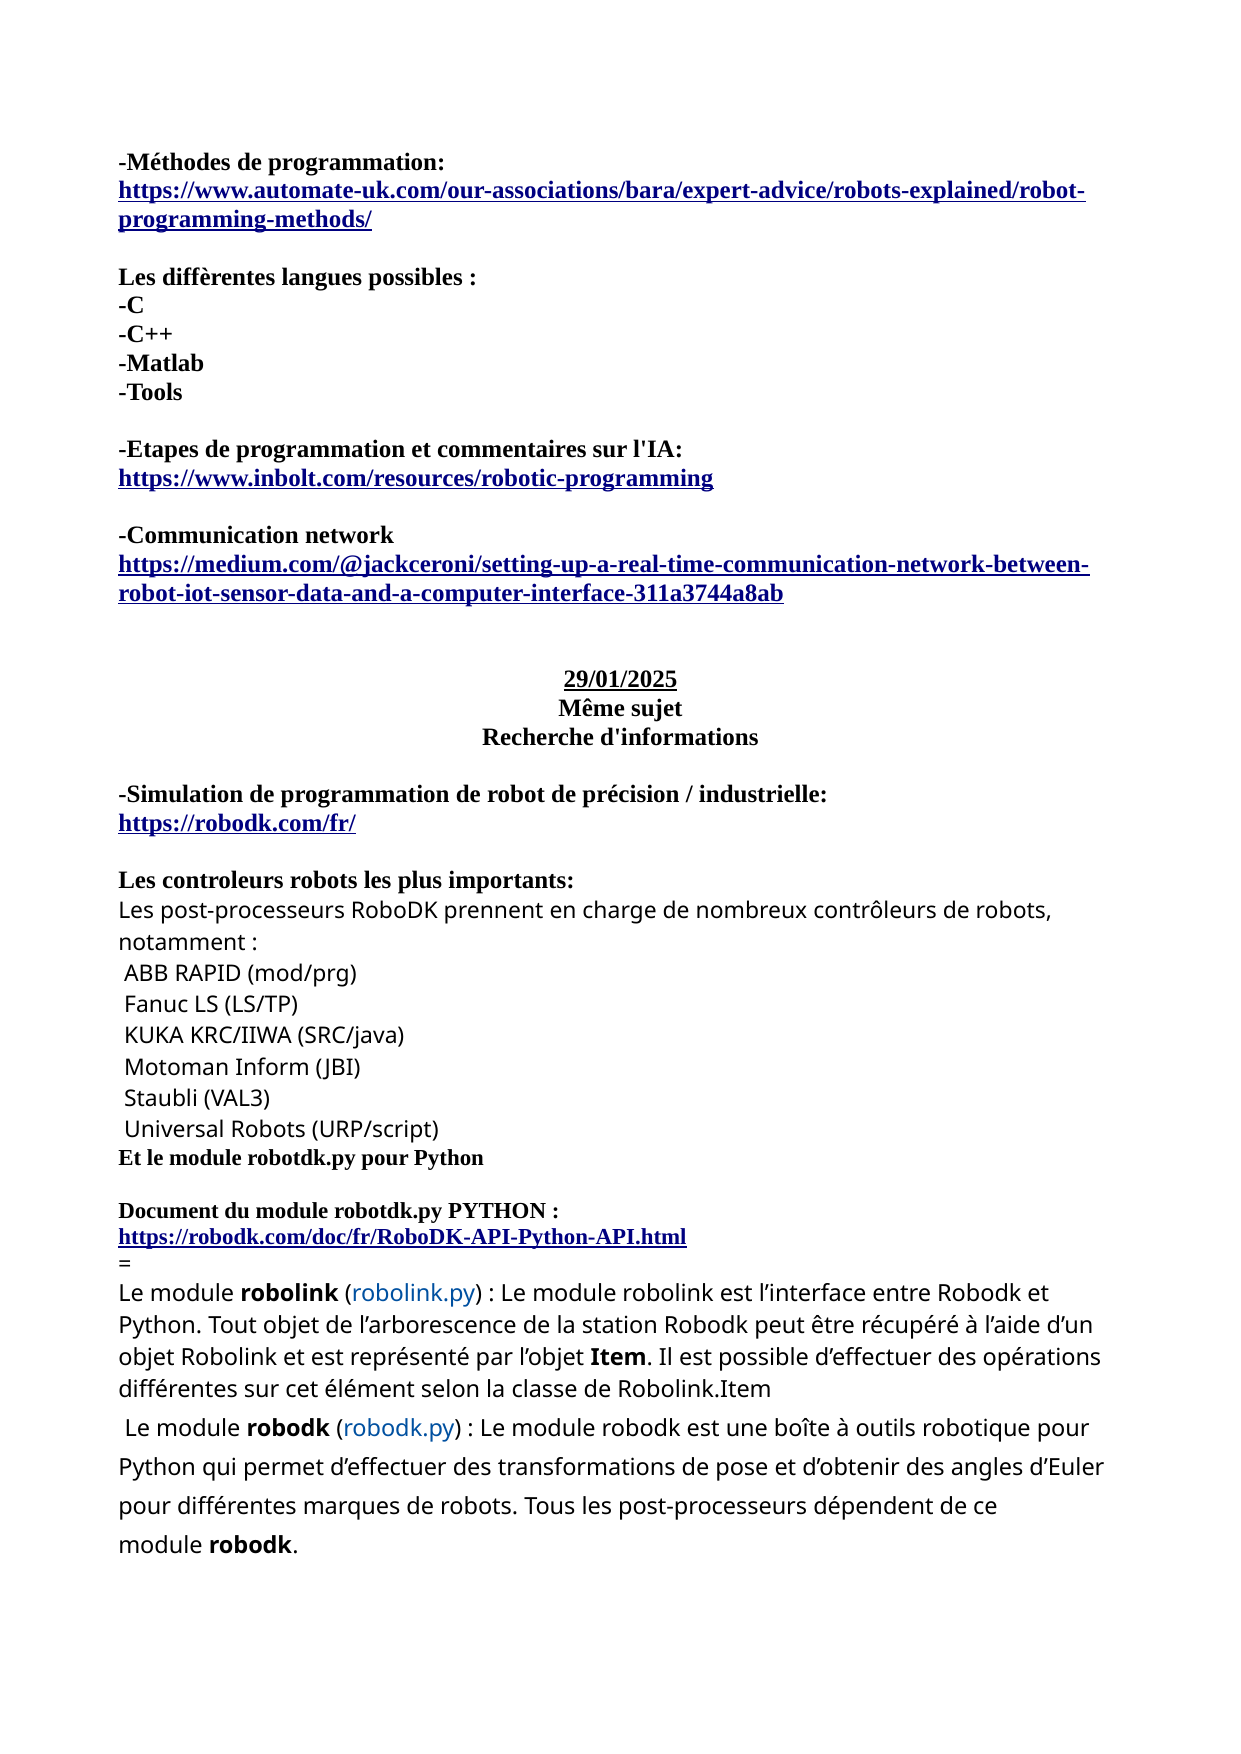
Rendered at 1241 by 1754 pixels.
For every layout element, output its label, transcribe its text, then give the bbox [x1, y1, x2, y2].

text https://robodk.com/doc/fr/RoboDK-API-Python-API.html [118, 1223, 1122, 1250]
text https://robodk.com/fr/ [118, 808, 1122, 837]
text -Communication network [118, 521, 1122, 549]
text -Matlab [118, 348, 1122, 377]
text https://www.automate-uk.com/our-associations/bara/expert-advice/robots-explained/robot-programming-methods/ [118, 176, 1122, 233]
text -Simulation de programmation de robot de précision / industrielle: [118, 779, 1122, 808]
text -Tools [118, 377, 1122, 406]
text -Méthodes de programmation: [118, 147, 1122, 176]
text Les controleurs robots les plus importants: [118, 866, 1122, 894]
text -Etapes de programmation et commentaires sur l'IA: [118, 434, 1122, 463]
text https://medium.com/@jackceroni/setting-up-a-real-time-communication-network-between-robot-iot-sensor-data-and-a-computer-interface-311a3744a8ab [118, 549, 1122, 607]
text Le module robolink (robolink.py) : Le module robolink est l’interface entre Robodk et Python. Tout objet de l’arborescence de la station Robodk peut être récupéré à l’aide d’un objet Robolink et est représenté par l’objet Item. Il est possible d’effectuer des opérations différentes sur cet élément selon la classe de Robolink.Item [118, 1276, 1122, 1404]
text https://www.inbolt.com/resources/robotic-programming [118, 463, 1122, 492]
text = [118, 1250, 1122, 1276]
text Les diffèrentes langues possibles : [118, 262, 1122, 291]
text Et le module robotdk.py pour Python [118, 1144, 1122, 1171]
text 29/01/2025 [118, 664, 1122, 693]
text -C++ [118, 319, 1122, 348]
text Le module robodk (robodk.py) : Le module robodk est une boîte à outils robotique pour Python qui permet d’effectuer des transformations de pose et d’obtenir des angles d’Euler pour différentes marques de robots. Tous les post-processeurs dépendent de ce module robodk. [118, 1404, 1122, 1560]
text -C [118, 291, 1122, 319]
text Document du module robotdk.py PYTHON : [118, 1197, 1122, 1223]
text Même sujet [118, 693, 1122, 722]
text Les post-processeurs RoboDK prennent en charge de nombreux contrôleurs de robots, notamment : ABB RAPID (mod/prg) Fanuc LS (LS/TP) KUKA KRC/IIWA (SRC/java) Motoman Inform (JBI) Staubli (VAL3) Universal Robots (URP/script) [118, 894, 1122, 1144]
text Recherche d'informations [118, 722, 1122, 751]
